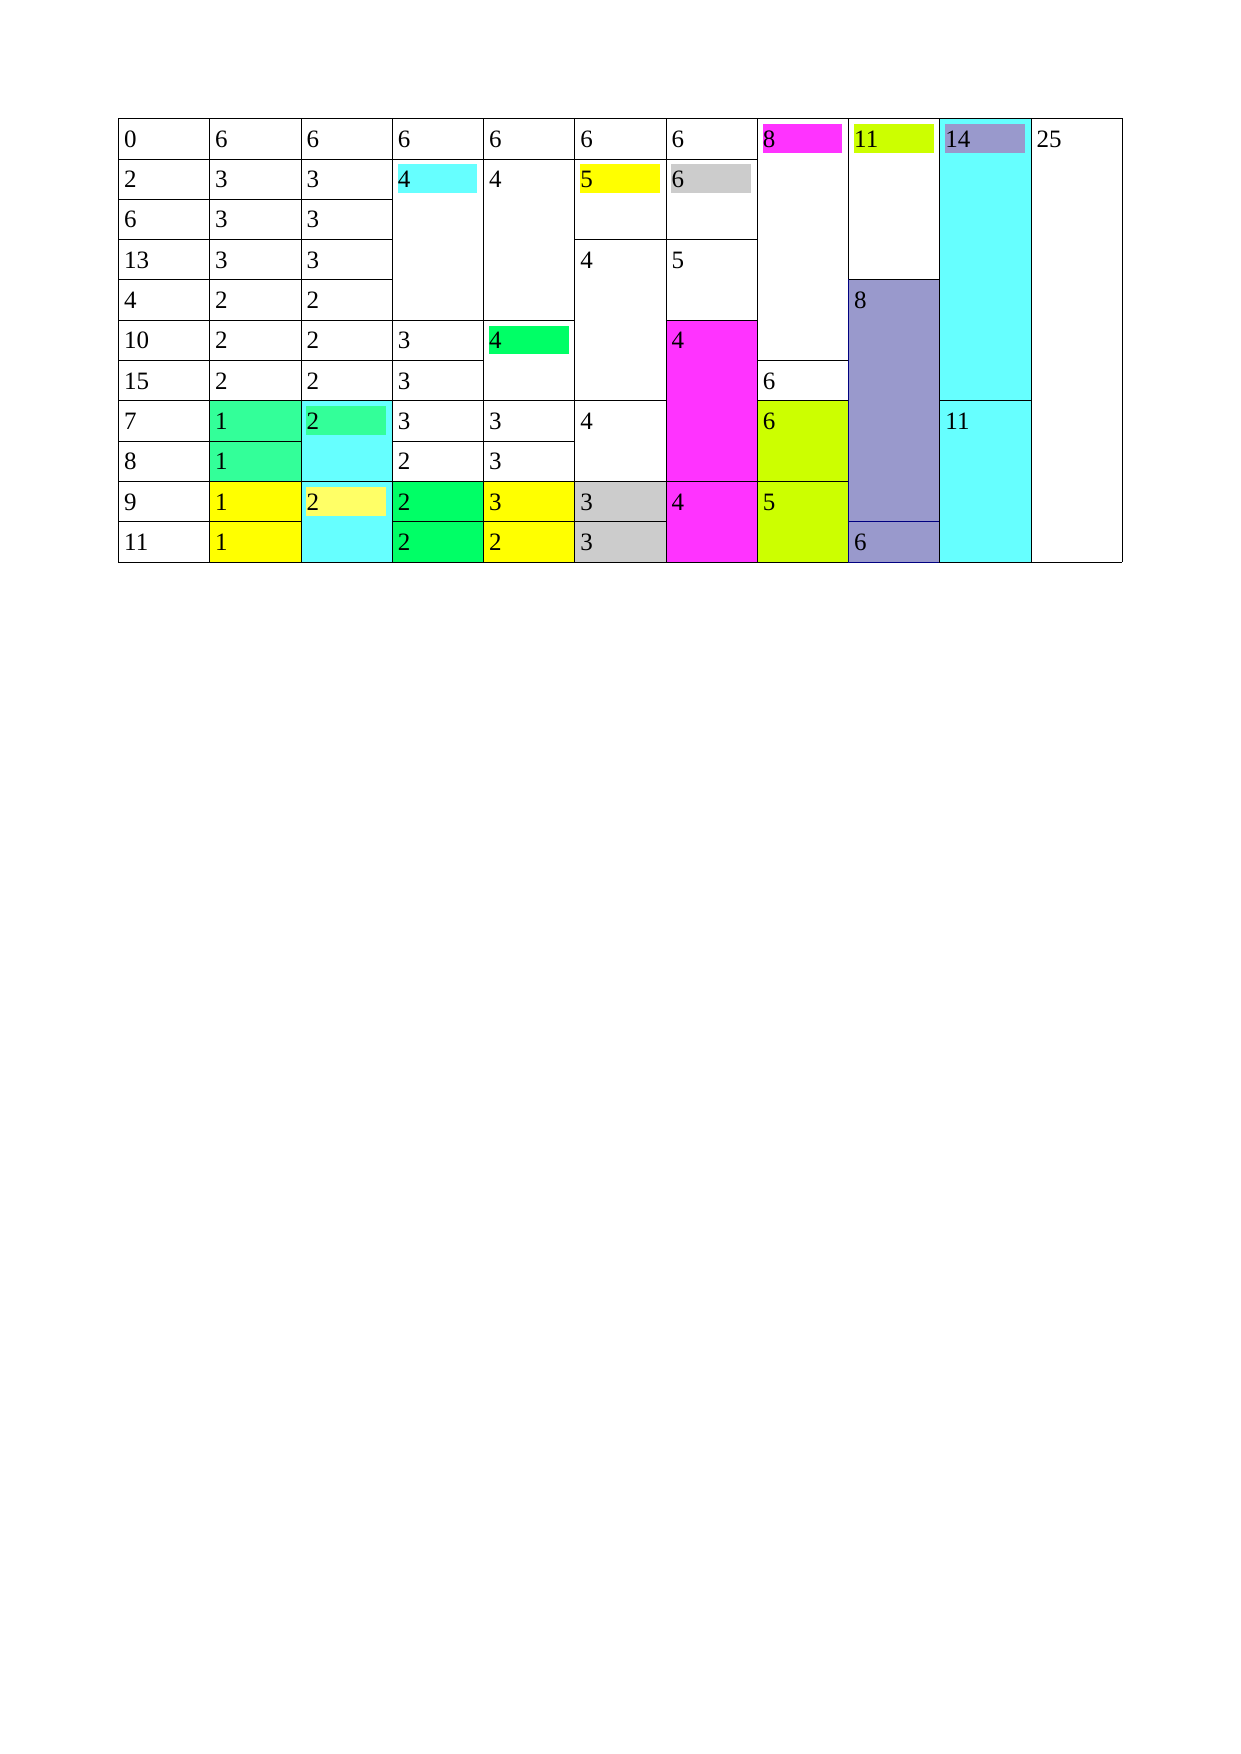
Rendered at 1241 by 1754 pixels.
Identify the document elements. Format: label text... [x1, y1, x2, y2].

table_cell 3 [393, 321, 483, 360]
table_cell 5 [575, 160, 666, 239]
table_header 6 [575, 119, 666, 158]
table_cell 2 [302, 280, 392, 320]
table_cell 1 [210, 522, 301, 562]
table_header 6 [393, 119, 483, 158]
table_cell 2 [302, 361, 392, 400]
table_cell 6 [667, 160, 757, 239]
table_cell 5 [758, 482, 848, 562]
table_cell 8 [849, 280, 939, 521]
table_cell 7 [119, 401, 209, 441]
table_cell 4 [575, 401, 666, 481]
table_cell 1 [210, 482, 301, 521]
table_cell 3 [575, 522, 666, 562]
table_header 6 [210, 119, 301, 158]
table_header 6 [667, 119, 757, 158]
table_cell 3 [210, 160, 301, 199]
table_cell 4 [484, 160, 574, 320]
table_cell 3 [484, 401, 574, 441]
table_header 8 [758, 119, 848, 360]
table_cell 4 [484, 321, 574, 400]
table_cell 3 [210, 240, 301, 279]
table_cell 2 [119, 160, 209, 199]
table_cell 3 [210, 200, 301, 239]
table_cell 4 [667, 482, 757, 562]
table_cell 5 [667, 240, 757, 320]
table_cell 3 [302, 200, 392, 239]
table_header 25 [1032, 119, 1122, 562]
table_cell 3 [393, 401, 483, 441]
table_cell 8 [119, 442, 209, 481]
table_header 11 [849, 119, 939, 279]
table_cell 3 [484, 482, 574, 521]
table_cell 6 [119, 200, 209, 239]
table_cell 4 [393, 160, 483, 320]
table_cell 6 [849, 522, 939, 562]
table_header 0 [119, 119, 209, 158]
table_cell 2 [210, 361, 301, 400]
table_cell 3 [393, 361, 483, 400]
table_cell 3 [575, 482, 666, 521]
table_cell 1 [210, 442, 301, 481]
table_cell 6 [758, 361, 848, 400]
table_header 6 [302, 119, 392, 158]
table_cell 13 [119, 240, 209, 279]
table_cell 4 [575, 240, 666, 400]
table_header 6 [484, 119, 574, 158]
table_cell 4 [667, 321, 757, 481]
table_cell 11 [119, 522, 209, 562]
table_cell 1 [210, 401, 301, 441]
table_cell 15 [119, 361, 209, 400]
table_cell 2 [302, 321, 392, 360]
table_cell 11 [940, 401, 1031, 562]
table_cell 2 [210, 280, 301, 320]
table_cell 2 [484, 522, 574, 562]
table_cell 2 [393, 442, 483, 481]
table_cell 10 [119, 321, 209, 360]
table_cell 6 [758, 401, 848, 481]
table_cell 9 [119, 482, 209, 521]
table_cell 2 [302, 401, 392, 481]
table_header 14 [940, 119, 1031, 400]
table_cell 2 [393, 482, 483, 521]
table_cell 4 [119, 280, 209, 320]
table_cell 2 [393, 522, 483, 562]
table_cell 3 [302, 160, 392, 199]
table_cell 3 [484, 442, 574, 481]
table_cell 3 [302, 240, 392, 279]
table_cell 2 [210, 321, 301, 360]
table_cell 2 [302, 482, 392, 562]
